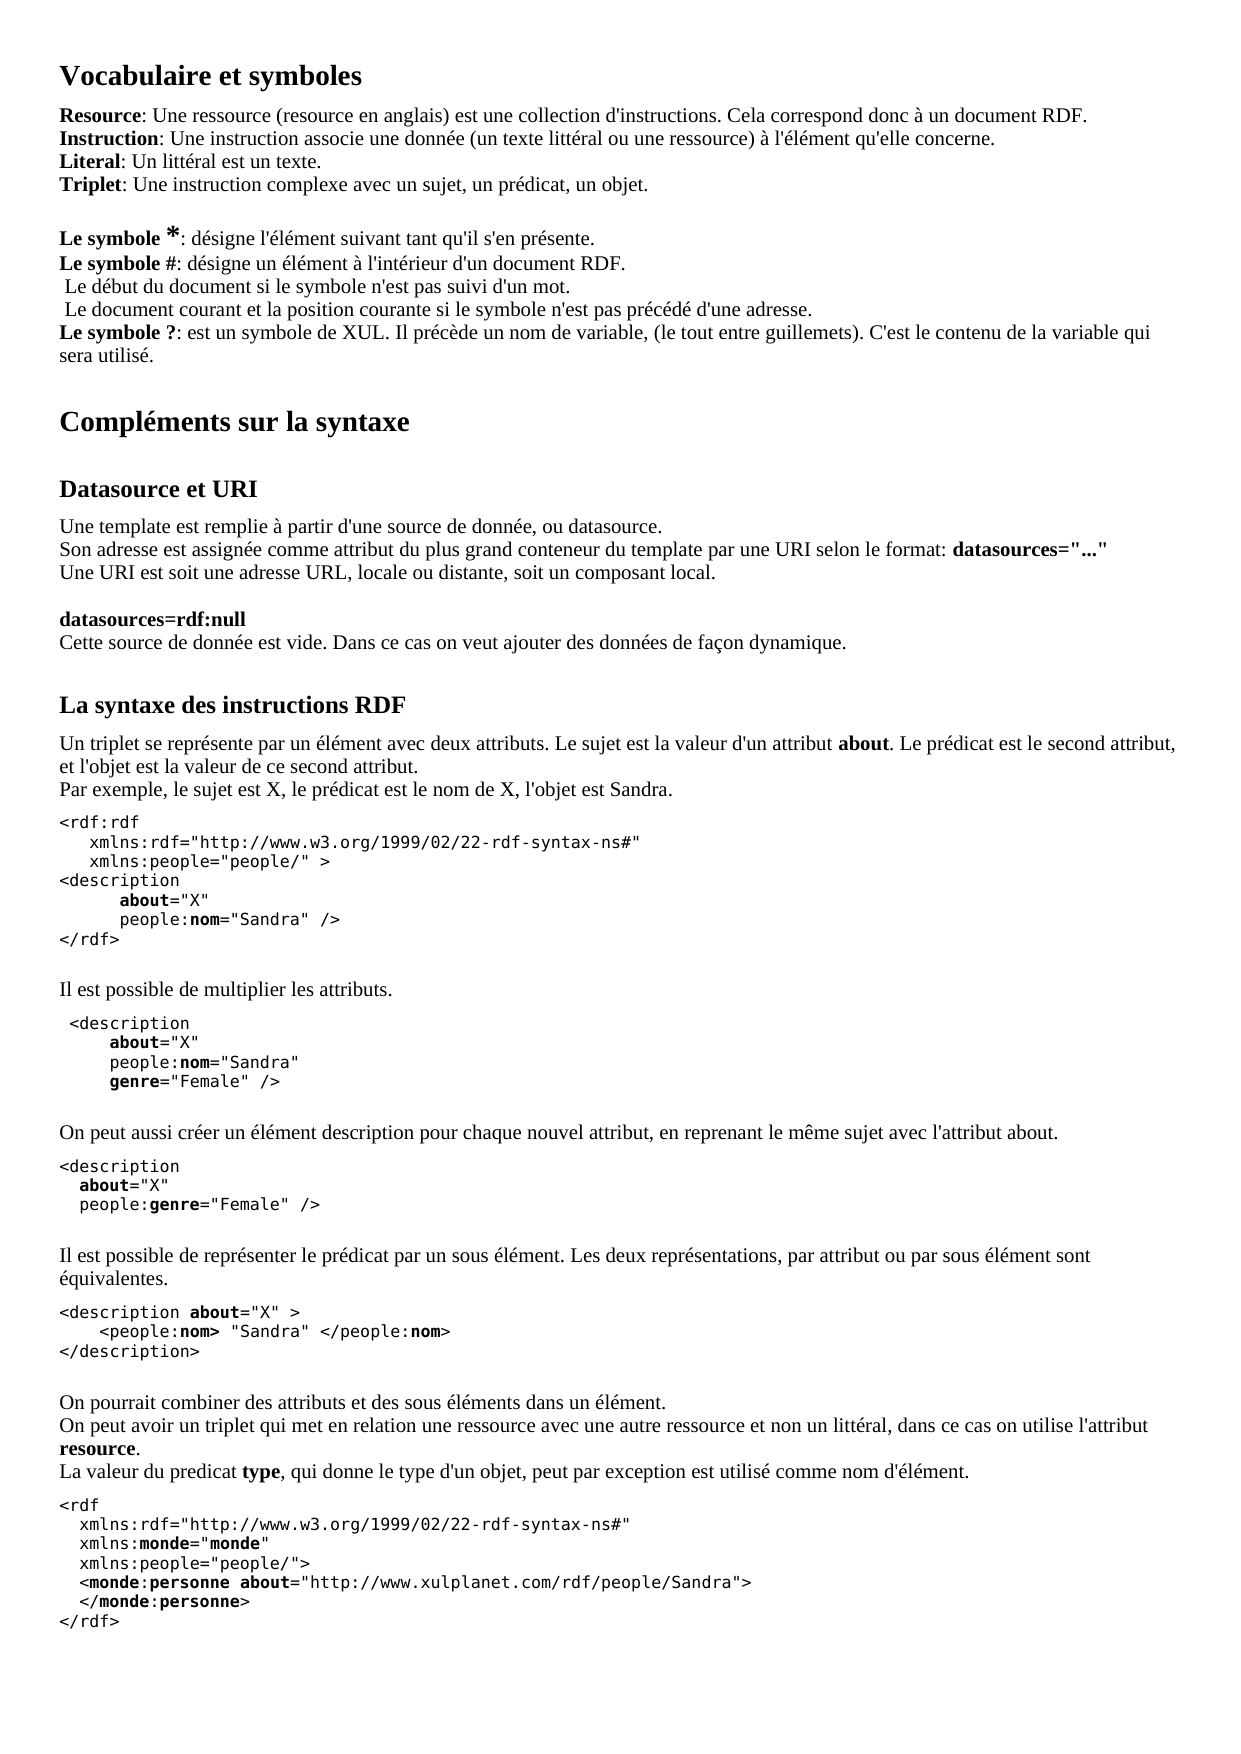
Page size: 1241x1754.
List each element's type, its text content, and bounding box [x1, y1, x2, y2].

subtitle La syntaxe des instructions RDF [59, 691, 1181, 719]
text </monde:personne> [59, 1592, 1181, 1612]
text On peut aussi créer un élément description pour chaque nouvel attribut, en reprenant le même sujet avec l'attribut about. [59, 1121, 1181, 1144]
text about="X" [59, 891, 1181, 910]
text <description about="X" > [59, 1303, 1181, 1322]
text people:nom="Sandra" /> [59, 910, 1181, 929]
subtitle Vocabulaire et symboles [59, 59, 1181, 91]
text xmlns:people="people/"> [59, 1554, 1181, 1573]
text <description [59, 1157, 1181, 1176]
text Un triplet se représente par un élément avec deux attributs. Le sujet est la valeur d'un attribut about. Le prédicat est le second attribut, et l'objet est la valeur de ce second attribut. Par exemple, le sujet est X, le prédicat est le nom de X, l'objet est Sandra. [59, 731, 1181, 801]
text genre="Female" /> [59, 1072, 1181, 1091]
text <monde:personne about="http://www.xulplanet.com/rdf/people/Sandra"> [59, 1573, 1181, 1592]
text Il est possible de multiplier les attributs. [59, 978, 1181, 1001]
text xmlns:monde="monde" [59, 1534, 1181, 1554]
text </description> [59, 1342, 1181, 1361]
text xmlns:people="people/" > [59, 852, 1181, 871]
text people:nom="Sandra" [59, 1053, 1181, 1072]
text about="X" [59, 1033, 1181, 1053]
text about="X" [59, 1176, 1181, 1195]
text On pourrait combiner des attributs et des sous éléments dans un élément. On peut avoir un triplet qui met en relation une ressource avec une autre ressource et non un littéral, dans ce cas on utilise l'attribut resource. La valeur du predicat type, qui donne le type d'un objet, peut par exception est utilisé comme nom d'élément. [59, 1391, 1181, 1483]
subtitle Datasource et URI [59, 475, 1181, 502]
text </rdf> [59, 929, 1181, 949]
text <rdf:rdf [59, 813, 1181, 833]
text people:genre="Female" /> [59, 1195, 1181, 1215]
text <description [59, 1014, 1181, 1033]
text xmlns:rdf="http://www.w3.org/1999/02/22-rdf-syntax-ns#" [59, 1515, 1181, 1534]
subtitle Compléments sur la syntaxe [59, 405, 1181, 437]
text Resource: Une ressource (resource en anglais) est une collection d'instructions. Cela correspond donc à un document RDF. Instruction: Une instruction associe une donnée (un texte littéral ou une ressource) à l'élément qu'elle concerne. Literal: Un littéral est un texte. Triplet: Une instruction complexe avec un sujet, un prédicat, un objet. Le symbole *: désigne l'élément suivant tant qu'il s'en présente. Le symbole #: désigne un élément à l'intérieur d'un document RDF. Le début du document si le symbole n'est pas suivi d'un mot. Le document courant et la position courante si le symbole n'est pas précédé d'une adresse. Le symbole ?: est un symbole de XUL. Il précède un nom de variable, (le tout entre guillemets). C'est le contenu de la variable qui sera utilisé. [59, 104, 1181, 367]
text xmlns:rdf="http://www.w3.org/1999/02/22-rdf-syntax-ns#" [59, 833, 1181, 852]
text <rdf [59, 1496, 1181, 1515]
text <description [59, 871, 1181, 891]
text <people:nom> "Sandra" </people:nom> [59, 1322, 1181, 1342]
text Il est possible de représenter le prédicat par un sous élément. Les deux représentations, par attribut ou par sous élément sont équivalentes. [59, 1244, 1181, 1290]
text Une template est remplie à partir d'une source de donnée, ou datasource. Son adresse est assignée comme attribut du plus grand conteneur du template par une URI selon le format: datasources="..." Une URI est soit une adresse URL, locale ou distante, soit un composant local. datasources=rdf:null Cette source de donnée est vide. Dans ce cas on veut ajouter des données de façon dynamique. [59, 515, 1181, 654]
text </rdf> [59, 1612, 1181, 1631]
